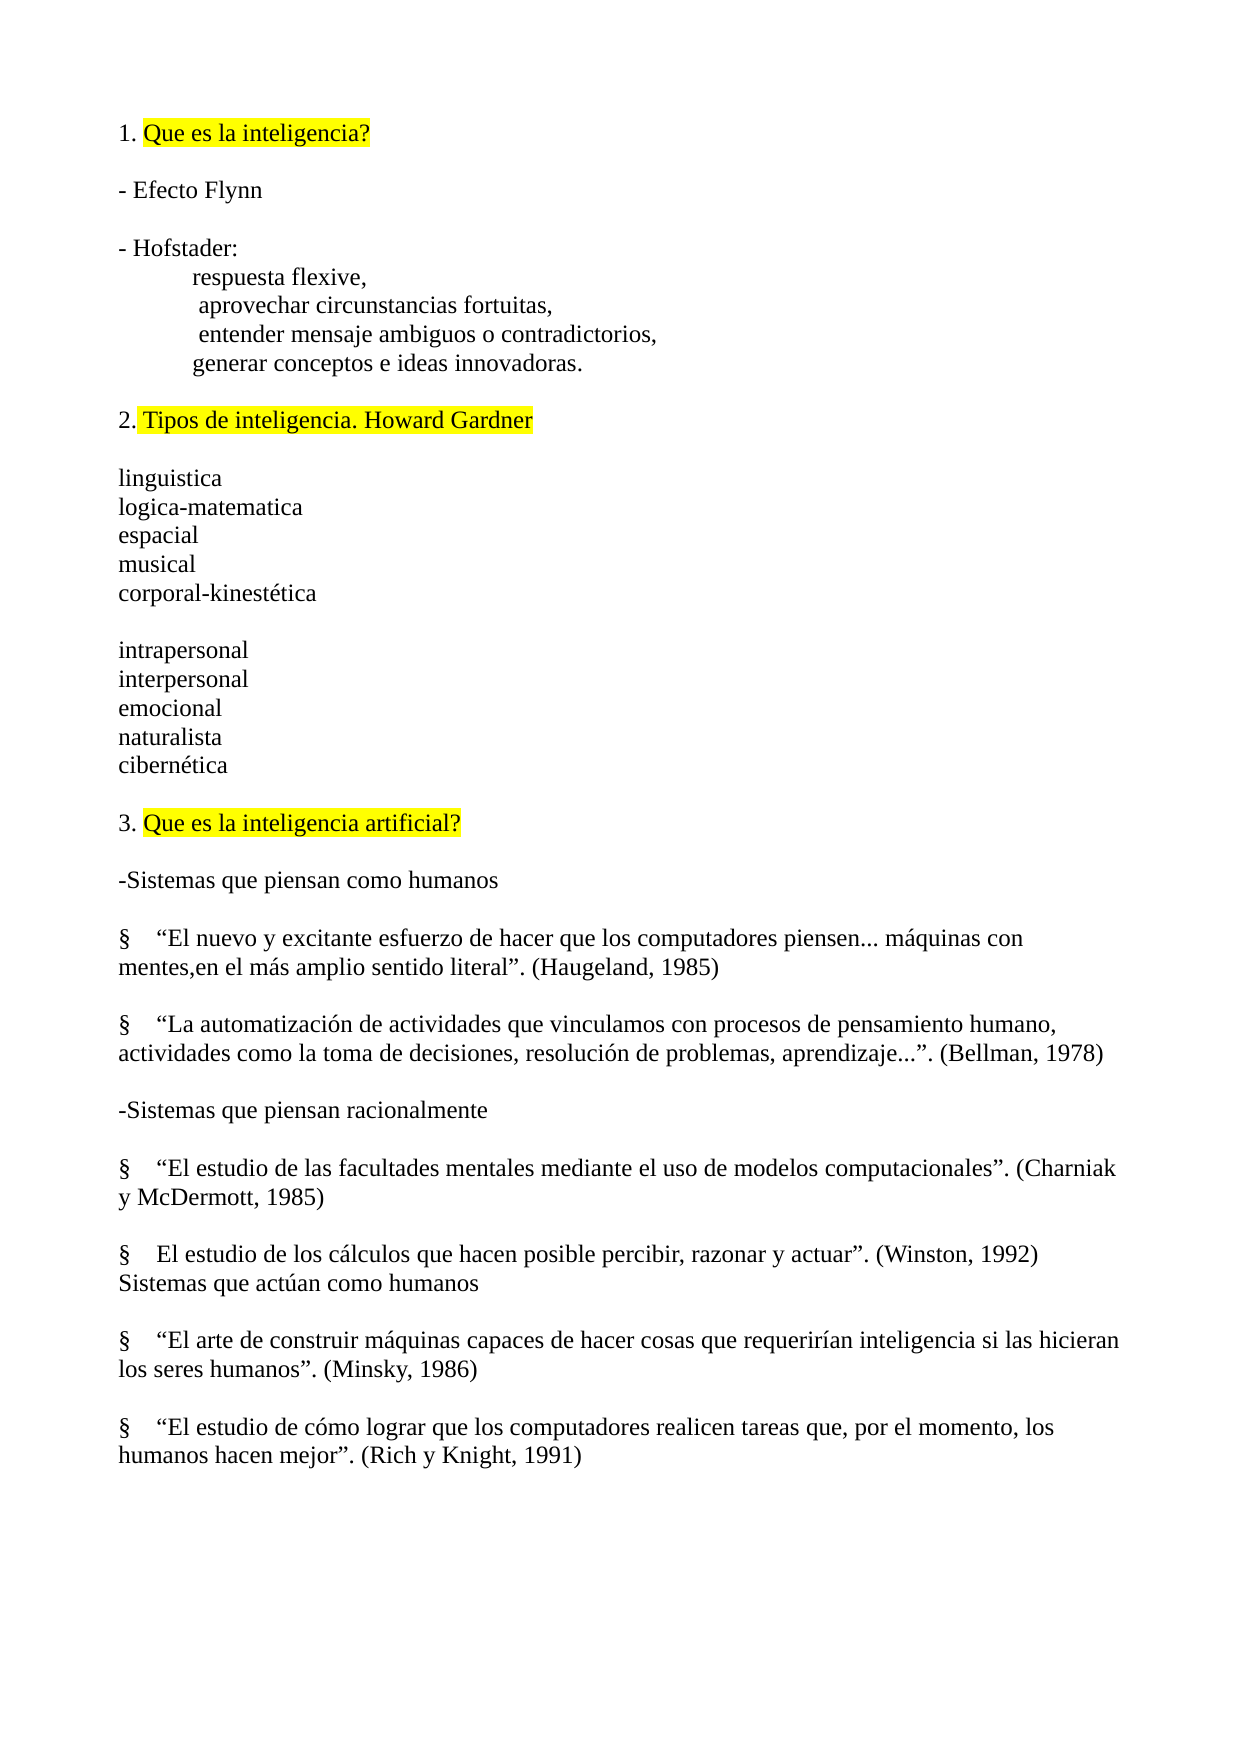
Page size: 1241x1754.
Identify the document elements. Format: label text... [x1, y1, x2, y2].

text Sistemas que actúan como humanos [118, 1268, 1122, 1297]
text aprovechar circunstancias fortuitas, [118, 291, 1122, 319]
text 2. Tipos de inteligencia. Howard Gardner [118, 406, 1122, 434]
text § El estudio de los cálculos que hacen posible percibir, razonar y actuar”. (Winston, 1992) [118, 1239, 1122, 1268]
text § “El nuevo y excitante esfuerzo de hacer que los computadores piensen... máquinas con mentes,en el más amplio sentido literal”. (Haugeland, 1985) [118, 923, 1122, 981]
text intrapersonal [118, 636, 1122, 664]
text -Sistemas que piensan como humanos [118, 866, 1122, 894]
text interpersonal [118, 664, 1122, 693]
text § “El estudio de cómo lograr que los computadores realicen tareas que, por el momento, los humanos hacen mejor”. (Rich y Knight, 1991) [118, 1412, 1122, 1469]
text logica-matematica [118, 492, 1122, 521]
text -Sistemas que piensan racionalmente [118, 1096, 1122, 1124]
text 1. Que es la inteligencia? [118, 118, 1122, 147]
text naturalista [118, 722, 1122, 751]
text generar conceptos e ideas innovadoras. [118, 348, 1122, 377]
text cibernética [118, 751, 1122, 779]
text emocional [118, 693, 1122, 722]
text corporal-kinestética [118, 578, 1122, 607]
text los seres humanos”. (Minsky, 1986) [118, 1354, 1122, 1383]
text - Efecto Flynn [118, 176, 1122, 204]
text § “La automatización de actividades que vinculamos con procesos de pensamiento humano, [118, 1009, 1122, 1038]
text linguistica [118, 463, 1122, 492]
text entender mensaje ambiguos o contradictorios, [118, 319, 1122, 348]
text § “El estudio de las facultades mentales mediante el uso de modelos computacionales”. (Charniak y McDermott, 1985) [118, 1153, 1122, 1211]
text 3. Que es la inteligencia artificial? [118, 808, 1122, 837]
text respuesta flexive, [118, 262, 1122, 291]
text § “El arte de construir máquinas capaces de hacer cosas que requerirían inteligencia si las hicieran [118, 1326, 1122, 1354]
text - Hofstader: [118, 233, 1122, 262]
text espacial [118, 521, 1122, 549]
text actividades como la toma de decisiones, resolución de problemas, aprendizaje...”. (Bellman, 1978) [118, 1038, 1122, 1067]
text musical [118, 549, 1122, 578]
